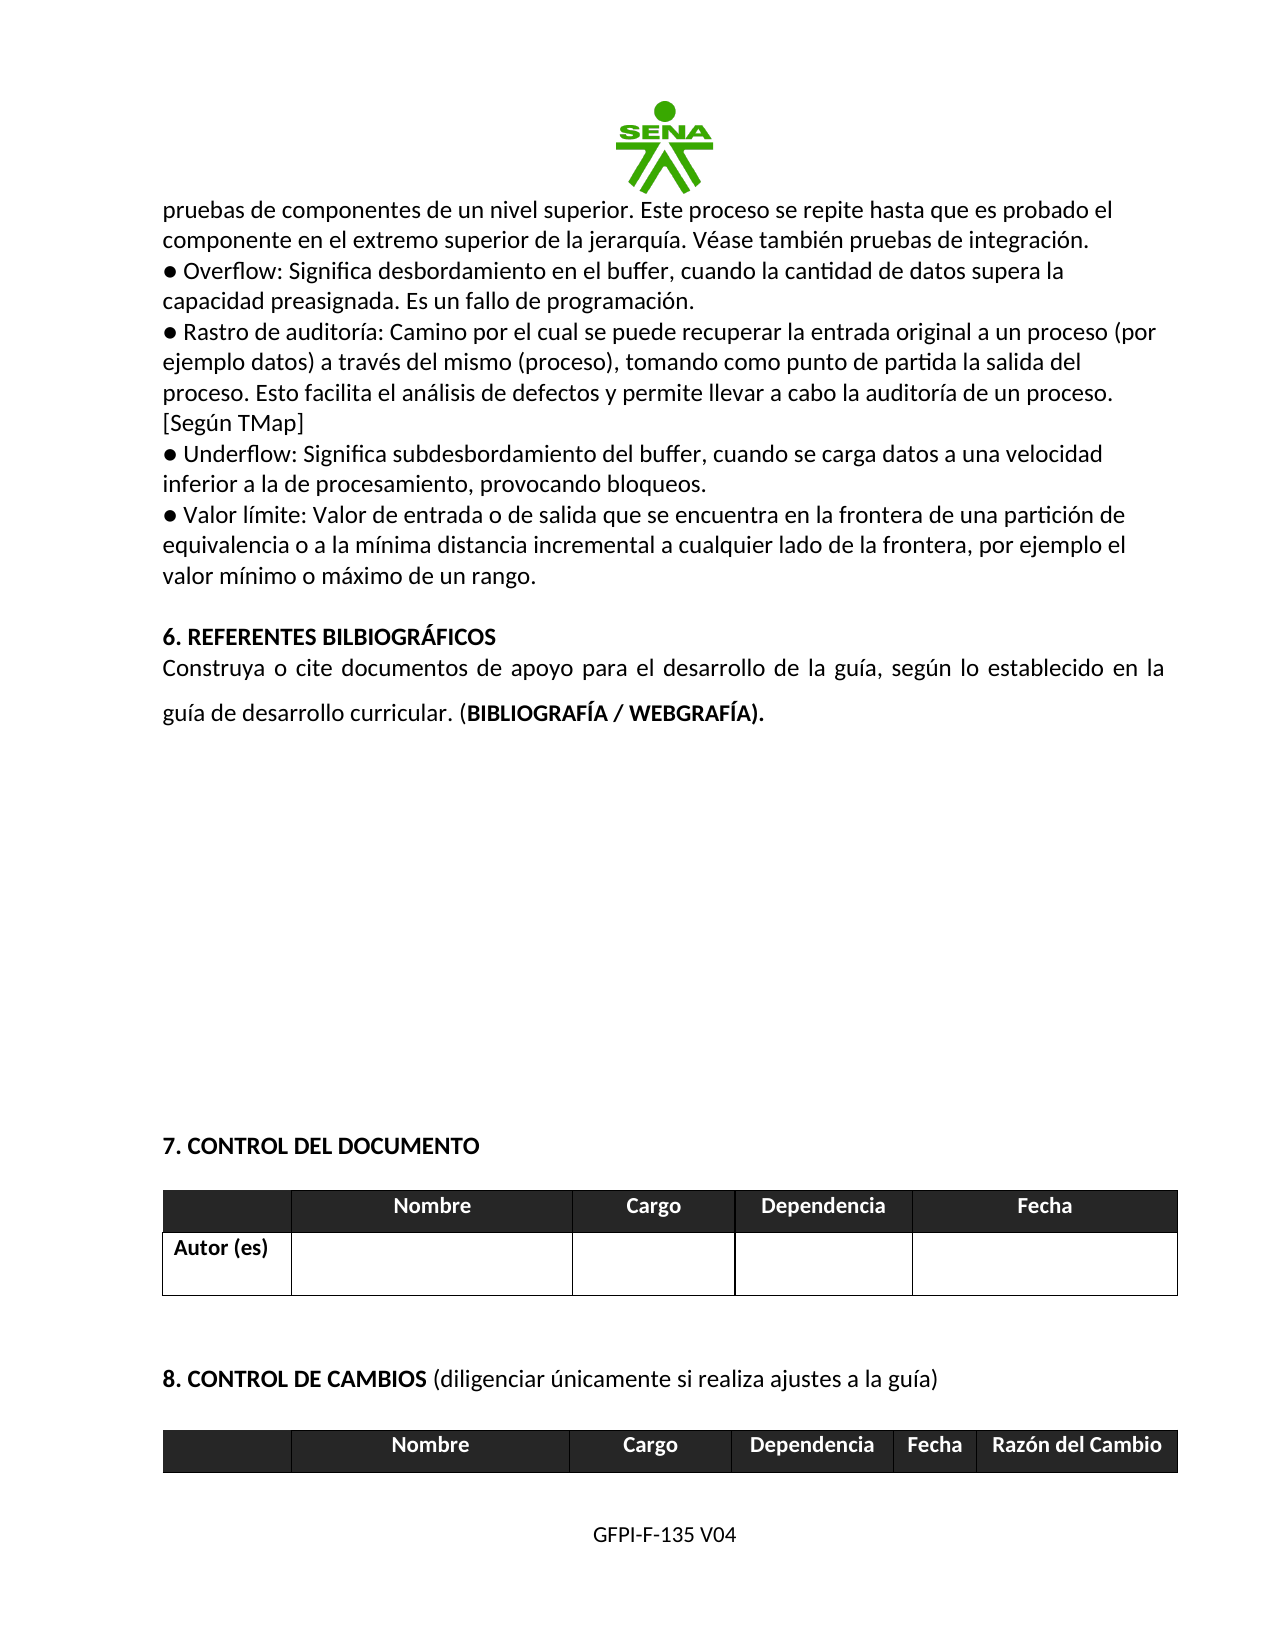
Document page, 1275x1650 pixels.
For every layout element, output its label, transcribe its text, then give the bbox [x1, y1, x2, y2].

text ● Rastro de auditoría: Camino por el cual se puede recuperar la entrada original a un proceso (por ejemplo datos) a través del mismo (proceso), tomando como punto de partida la salida del proceso. Esto facilita el análisis de defectos y permite llevar a cabo la auditoría de un proceso. [Según TMap] [162, 316, 1167, 438]
table_header Razón del Cambio [977, 1431, 1177, 1472]
picture [616, 101, 714, 194]
table_header Cargo [573, 1191, 734, 1232]
table_header Dependencia [732, 1431, 893, 1472]
table_cell [913, 1233, 1177, 1295]
text 8. CONTROL DE CAMBIOS (diligenciar únicamente si realiza ajustes a la guía) [162, 1363, 1167, 1393]
table_header Dependencia [736, 1191, 912, 1232]
table_header Fecha [894, 1431, 976, 1472]
table_header Cargo [570, 1431, 731, 1472]
text 7. CONTROL DEL DOCUMENTO [162, 1130, 1167, 1161]
table_cell [292, 1233, 572, 1295]
text equivalencia o a la mínima distancia incremental a cualquier lado de la frontera, por ejemplo el valor mínimo o máximo de un rango. [162, 530, 1167, 591]
table_header Nombre [292, 1191, 572, 1232]
table_cell Autor (es) [163, 1233, 291, 1295]
table_cell [573, 1233, 734, 1295]
table_header [163, 1430, 291, 1472]
table_header [163, 1190, 291, 1232]
text 6. REFERENTES BILBIOGRÁFICOS [162, 621, 1167, 652]
text ● Overflow: Significa desbordamiento en el buffer, cuando la cantidad de datos supera la capacidad preasignada. Es un fallo de programación. [162, 255, 1167, 316]
table_header Fecha [913, 1191, 1177, 1232]
table_header Nombre [292, 1431, 569, 1472]
text pruebas de componentes de un nivel superior. Este proceso se repite hasta que es probado el componente en el extremo superior de la jerarquía. Véase también pruebas de integración. [162, 194, 1167, 255]
table_cell [736, 1233, 912, 1295]
text ● Underflow: Significa subdesbordamiento del buffer, cuando se carga datos a una velocidad inferior a la de procesamiento, provocando bloqueos. [162, 438, 1167, 499]
text Construya o cite documentos de apoyo para el desarrollo de la guía, según lo establecido en la guía de desarrollo curricular. (BIBLIOGRAFÍA / WEBGRAFÍA). [162, 652, 1167, 728]
text ● Valor límite: Valor de entrada o de salida que se encuentra en la frontera de una partición de [162, 499, 1167, 530]
